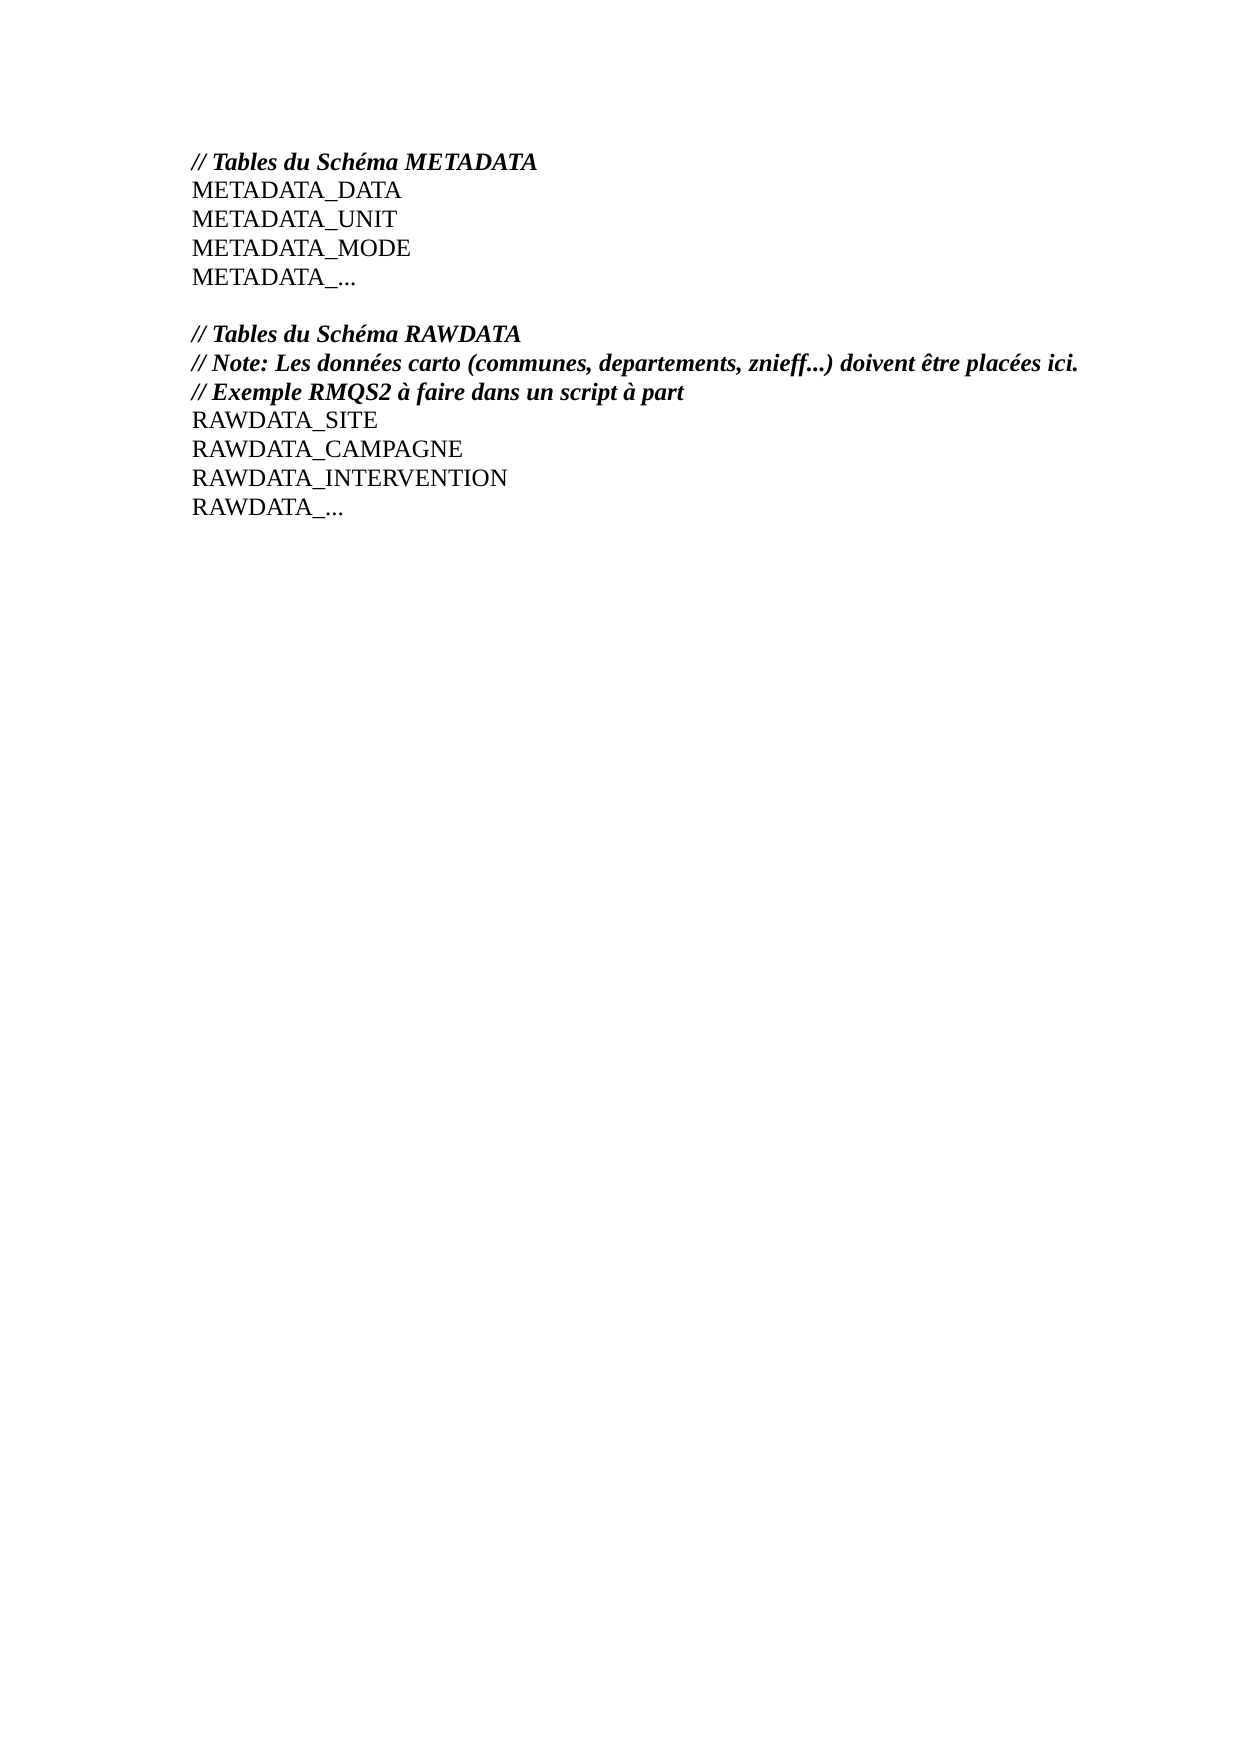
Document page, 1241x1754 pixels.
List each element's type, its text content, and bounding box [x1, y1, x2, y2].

text METADATA_DATA [192, 176, 1122, 204]
text RAWDATA_... [192, 492, 1122, 521]
text // Tables du Schéma RAWDATA [192, 319, 1122, 348]
text METADATA_UNIT [192, 204, 1122, 233]
text METADATA_... [192, 262, 1122, 291]
text METADATA_MODE [192, 233, 1122, 262]
text RAWDATA_INTERVENTION [192, 463, 1122, 492]
text RAWDATA_CAMPAGNE [192, 434, 1122, 463]
text // Note: Les données carto (communes, departements, znieff...) doivent être placées ici. [192, 348, 1122, 377]
text RAWDATA_SITE [192, 406, 1122, 434]
text // Tables du Schéma METADATA [192, 147, 1122, 176]
text // Exemple RMQS2 à faire dans un script à part [192, 377, 1122, 406]
